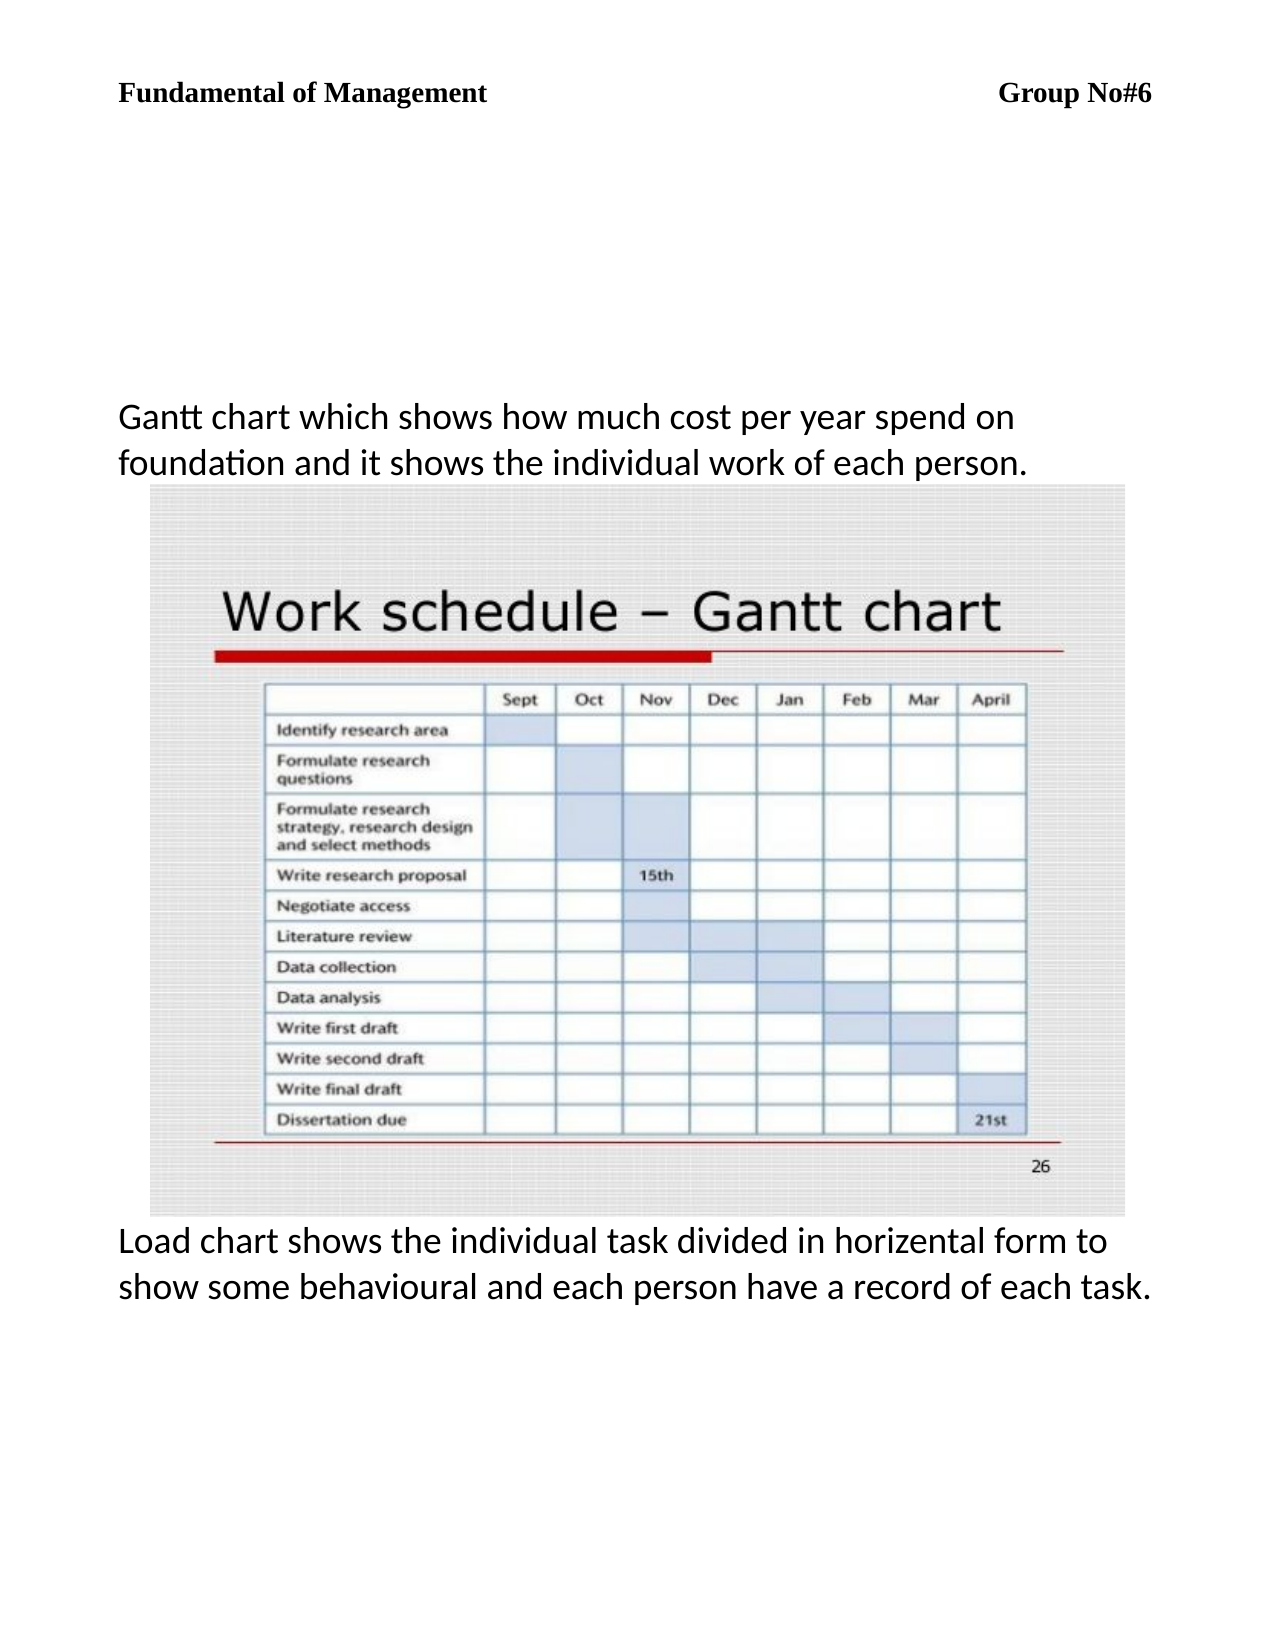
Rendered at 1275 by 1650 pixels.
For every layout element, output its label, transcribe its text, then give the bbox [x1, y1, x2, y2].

text Gantt chart which shows how much cost per year spend on foundation and it shows the individual work of each person. [118, 393, 1157, 485]
text Load chart shows the individual task divided in horizental form to show some behavioural and each person have a record of each task. [118, 561, 1157, 1308]
